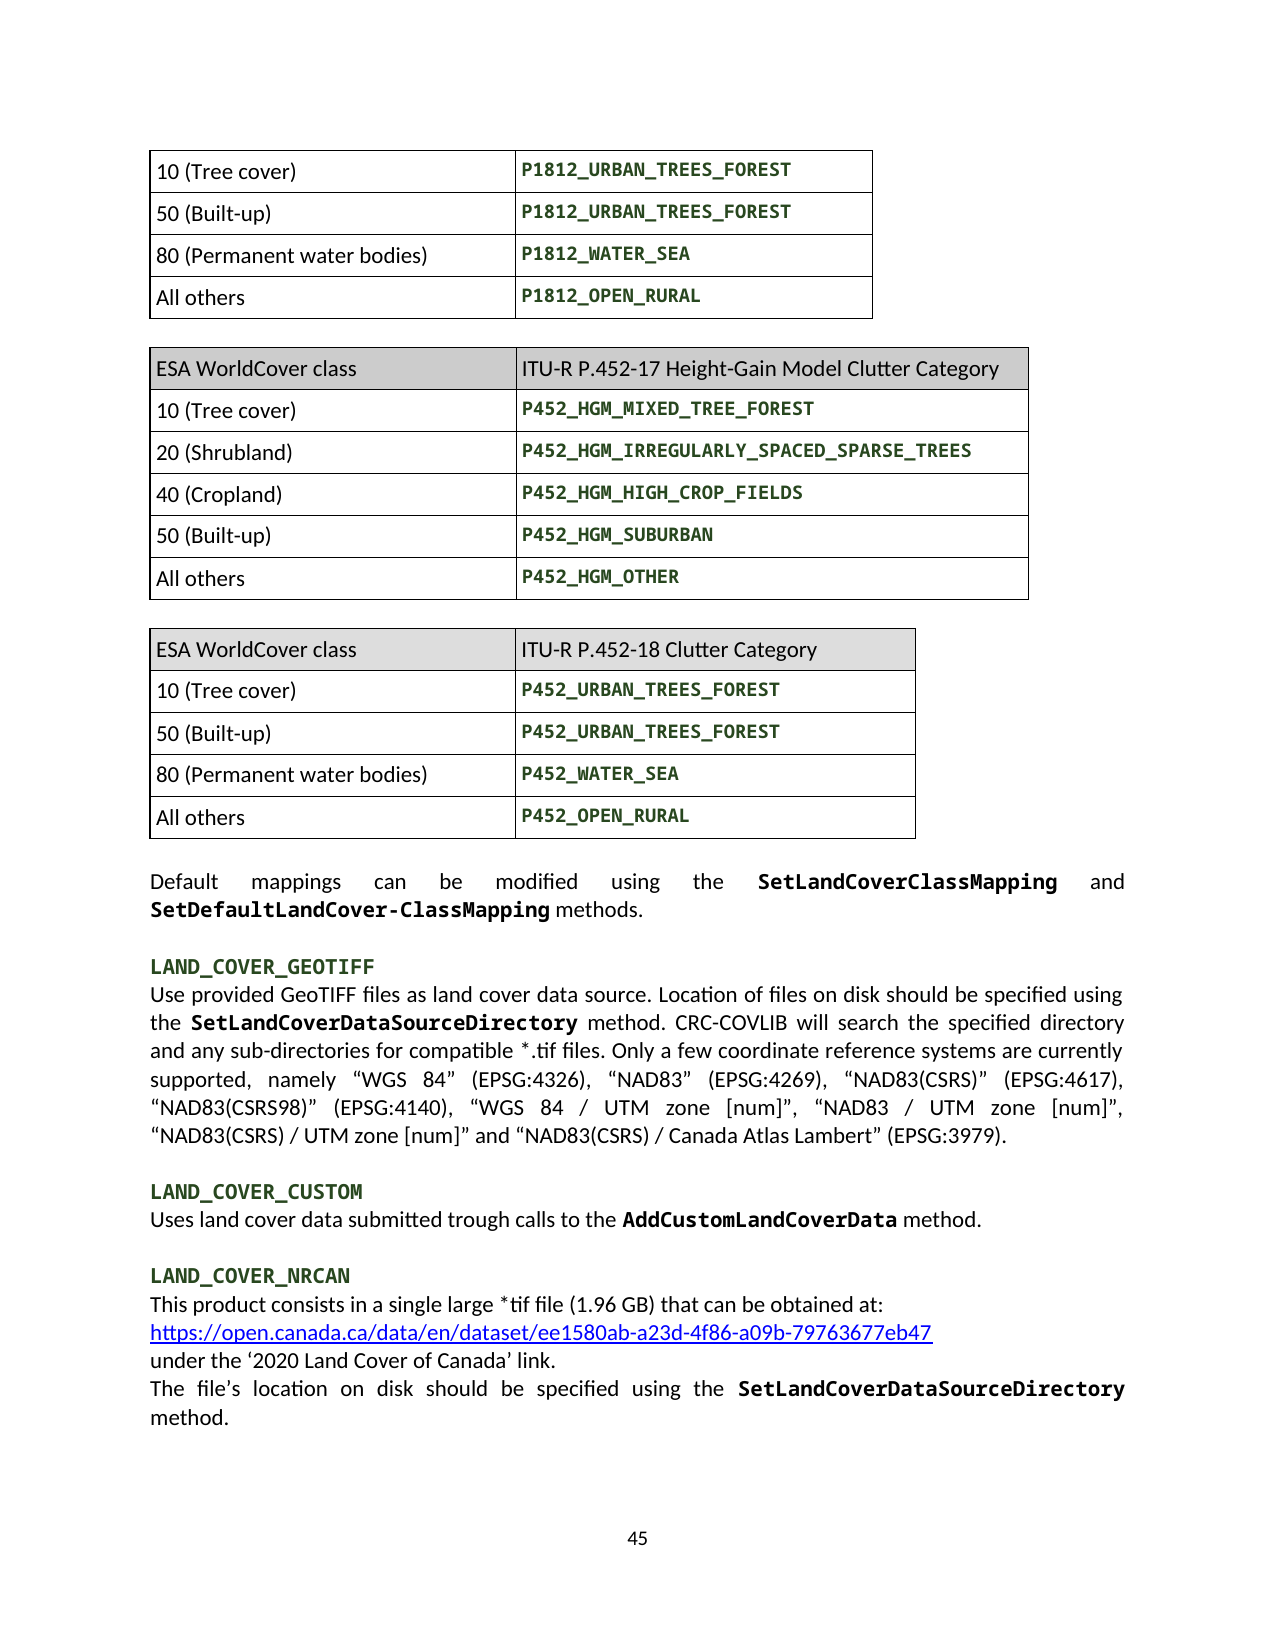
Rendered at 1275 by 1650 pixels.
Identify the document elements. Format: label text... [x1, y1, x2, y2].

table_cell 80 (Permanent water bodies) [151, 755, 515, 796]
text https://open.canada.ca/data/en/dataset/ee1580ab-a23d-4f86-a09b-79763677eb47 [150, 1318, 1125, 1346]
table_header ESA WorldCover class [151, 348, 516, 389]
table_cell 50 (Built-up) [151, 713, 515, 754]
text under the ‘2020 Land Cover of Canada’ link. [150, 1346, 1125, 1374]
table_cell P1812_OPEN_RURAL [516, 277, 872, 318]
table_cell P452_URBAN_TREES_FOREST [516, 713, 915, 754]
table_cell P1812_URBAN_TREES_FOREST [516, 151, 872, 192]
table_cell P452_HGM_OTHER [517, 558, 1028, 599]
table_header ESA WorldCover class [151, 629, 515, 670]
table_cell All others [151, 277, 515, 318]
table_cell P452_HGM_SUBURBAN [517, 516, 1028, 557]
text The file’s location on disk should be specified using the SetLandCoverDataSourceDirectory method. [150, 1374, 1125, 1431]
table_cell P452_HGM_IRREGULARLY_SPACED_SPARSE_TREES [517, 432, 1028, 473]
table_cell P1812_URBAN_TREES_FOREST [516, 193, 872, 234]
table_cell 50 (Built-up) [151, 193, 515, 234]
text Uses land cover data submitted trough calls to the AddCustomLandCoverData method. [150, 1205, 1125, 1234]
table_cell 80 (Permanent water bodies) [151, 235, 515, 276]
text This product consists in a single large *tif file (1.96 GB) that can be obtained at: [150, 1290, 1125, 1318]
text LAND_COVER_NRCAN [150, 1262, 1125, 1290]
text Use provided GeoTIFF files as land cover data source. Location of files on disk should be specified using the SetLandCoverDataSourceDirectory method. CRC-COVLIB will search the specified directory and any sub-directories for compatible *.tif files. Only a few coordinate reference systems are currently supported, namely “WGS 84” (EPSG:4326), “NAD83” (EPSG:4269), “NAD83(CSRS)” (EPSG:4617), “NAD83(CSRS98)” (EPSG:4140), “WGS 84 / UTM zone [num]”, “NAD83 / UTM zone [num]”, “NAD83(CSRS) / UTM zone [num]” and “NAD83(CSRS) / Canada Atlas Lambert” (EPSG:3979). [150, 980, 1125, 1149]
table_header ITU-R P.452-17 Height-Gain Model Clutter Category [517, 348, 1028, 389]
table_cell P452_URBAN_TREES_FOREST [516, 671, 915, 712]
table_cell P452_WATER_SEA [516, 755, 915, 796]
table_cell 20 (Shrubland) [151, 432, 516, 473]
table_cell P1812_WATER_SEA [516, 235, 872, 276]
table_cell P452_HGM_HIGH_CROP_FIELDS [517, 474, 1028, 515]
table_cell 10 (Tree cover) [151, 151, 515, 192]
table_cell 40 (Cropland) [151, 474, 516, 515]
table_cell All others [151, 797, 515, 838]
table_header ITU-R P.452-18 Clutter Category [516, 629, 915, 670]
table_cell All others [151, 558, 516, 599]
text LAND_COVER_GEOTIFF [150, 952, 1125, 980]
text LAND_COVER_CUSTOM [150, 1177, 1125, 1205]
table_cell 10 (Tree cover) [151, 671, 515, 712]
table_cell P452_OPEN_RURAL [516, 797, 915, 838]
text Default mappings can be modified using the SetLandCoverClassMapping and SetDefaultLandCover-ClassMapping methods. [150, 867, 1125, 924]
table_cell P452_HGM_MIXED_TREE_FOREST [517, 390, 1028, 431]
table_cell 10 (Tree cover) [151, 390, 516, 431]
table_cell 50 (Built-up) [151, 516, 516, 557]
